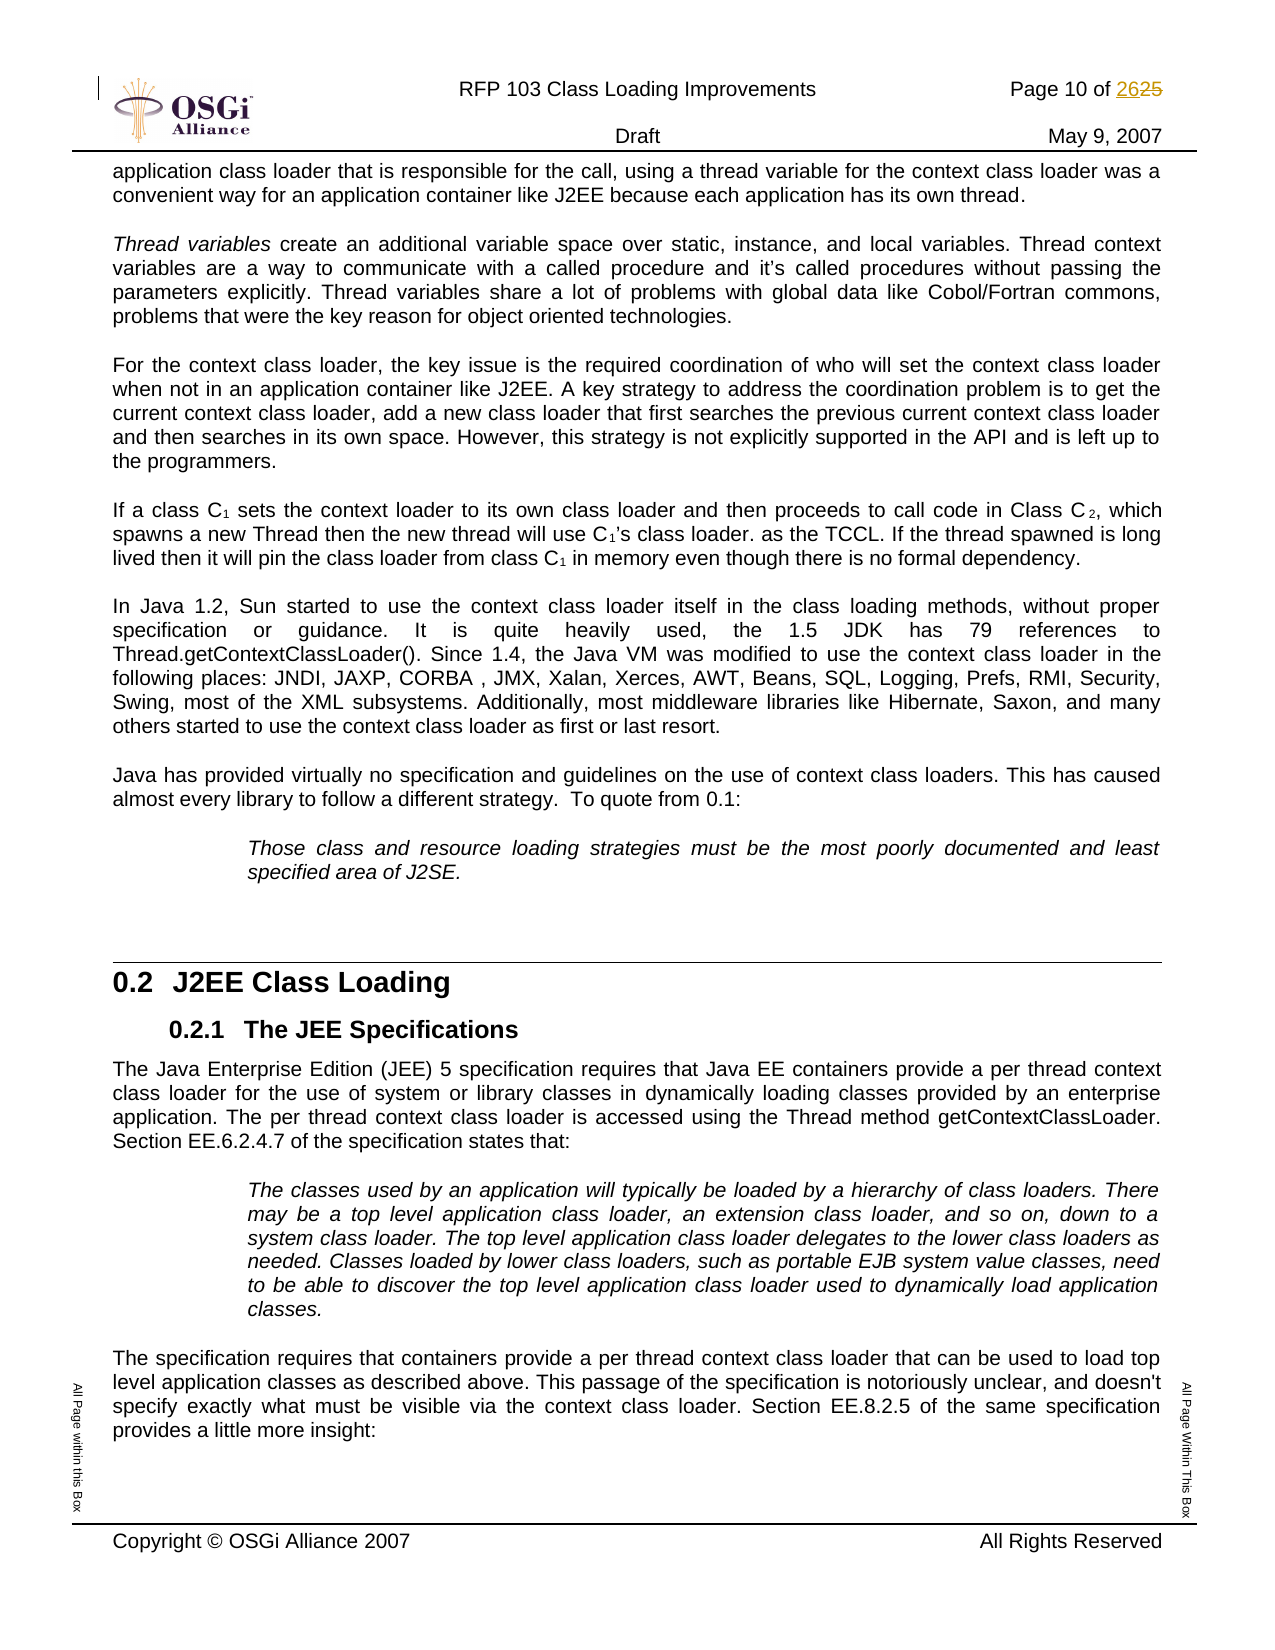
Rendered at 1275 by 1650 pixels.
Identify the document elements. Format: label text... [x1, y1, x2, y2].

text Java has provided virtually no specification and guidelines on the use of context class loaders. This has caused almost every library to follow a different strategy. To quote from 6.1: [112, 763, 1162, 811]
text If a class C1 sets the context loader to its own class loader and then proceeds to call code in Class C2, which spawns a new Thread then the new thread will use C1’s class loader. as the TCCL. If the thread spawned is long lived then it will pin the class loader from class C1 in memory even though there is no formal dependency. [112, 497, 1162, 569]
text The Java Enterprise Edition (JEE) 5 specification requires that Java EE containers provide a per thread context class loader for the use of system or library classes in dynamically loading classes provided by an enterprise application. The per thread context class loader is accessed using the Thread method getContextClassLoader. Section EE.6.2.4.7 of the specification states that: [112, 1057, 1162, 1152]
text application class loader that is responsible for the call, using a thread variable for the context class loader was a convenient way for an application container like J2EE because each application has its own thread. [112, 159, 1162, 207]
text In Java 1.2, Sun started to use the context class loader itself in the class loading methods, without proper specification or guidance. It is quite heavily used, the 1.5 JDK has 79 references to Thread.getContextClassLoader(). Since 1.4, the Java VM was modified to use the context class loader in the following places: JNDI, JAXP, CORBA , JMX, Xalan, Xerces, AWT, Beans, SQL, Logging, Prefs, RMI, Security, Swing, most of the XML subsystems. Additionally, most middleware libraries like Hibernate, Saxon, and many others started to use the context class loader as first or last resort. [112, 594, 1162, 738]
text Those class and resource loading strategies must be the most poorly documented and least specified area of J2SE. [247, 836, 1162, 884]
subtitle The JEE Specifications [169, 1015, 1162, 1044]
subtitle J2EE Class Loading [112, 963, 1162, 999]
picture [114, 78, 254, 143]
text The classes used by an application will typically be loaded by a hierarchy of class loaders. There may be a top level application class loader, an extension class loader, and so on, down to a system class loader. The top level application class loader delegates to the lower class loaders as needed. Classes loaded by lower class loaders, such as portable EJB system value classes, need to be able to discover the top level application class loader used to dynamically load application classes. [247, 1177, 1162, 1321]
text The specification requires that containers provide a per thread context class loader that can be used to load top level application classes as described above. This passage of the specification is notoriously unclear, and doesn't specify exactly what must be visible via the context class loader. Section EE.8.2.5 of the same specification provides a little more insight: [112, 1346, 1162, 1442]
text Thread variables create an additional variable space over static, instance, and local variables. Thread context variables are a way to communicate with a called procedure and it’s called procedures without passing the parameters explicitly. Thread variables share a lot of problems with global data like Cobol/Fortran commons, problems that were the key reason for object oriented technologies. [112, 232, 1162, 328]
text For the context class loader, the key issue is the required coordination of who will set the context class loader when not in an application container like J2EE. A key strategy to address the coordination problem is to get the current context class loader, add a new class loader that first searches the previous current context class loader and then searches in its own space. However, this strategy is not explicitly supported in the API and is left up to the programmers. [112, 353, 1162, 472]
